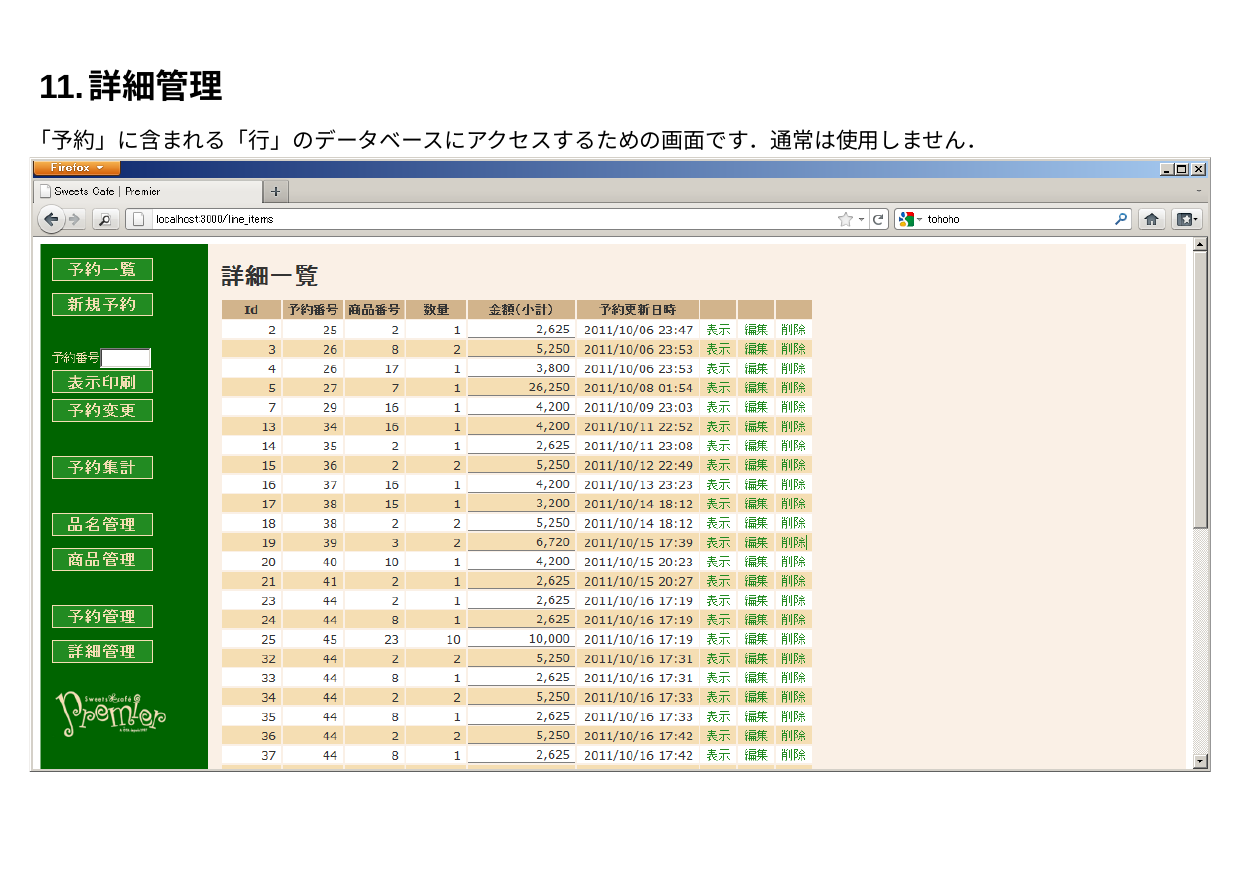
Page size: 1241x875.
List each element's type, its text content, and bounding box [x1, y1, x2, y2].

subtitle 詳細管理 [29, 59, 1211, 108]
text 「予約」に含まれる「行」のデータベースにアクセスするための画面です．通常は使用しません． [29, 123, 1211, 155]
picture [29, 157, 1211, 772]
